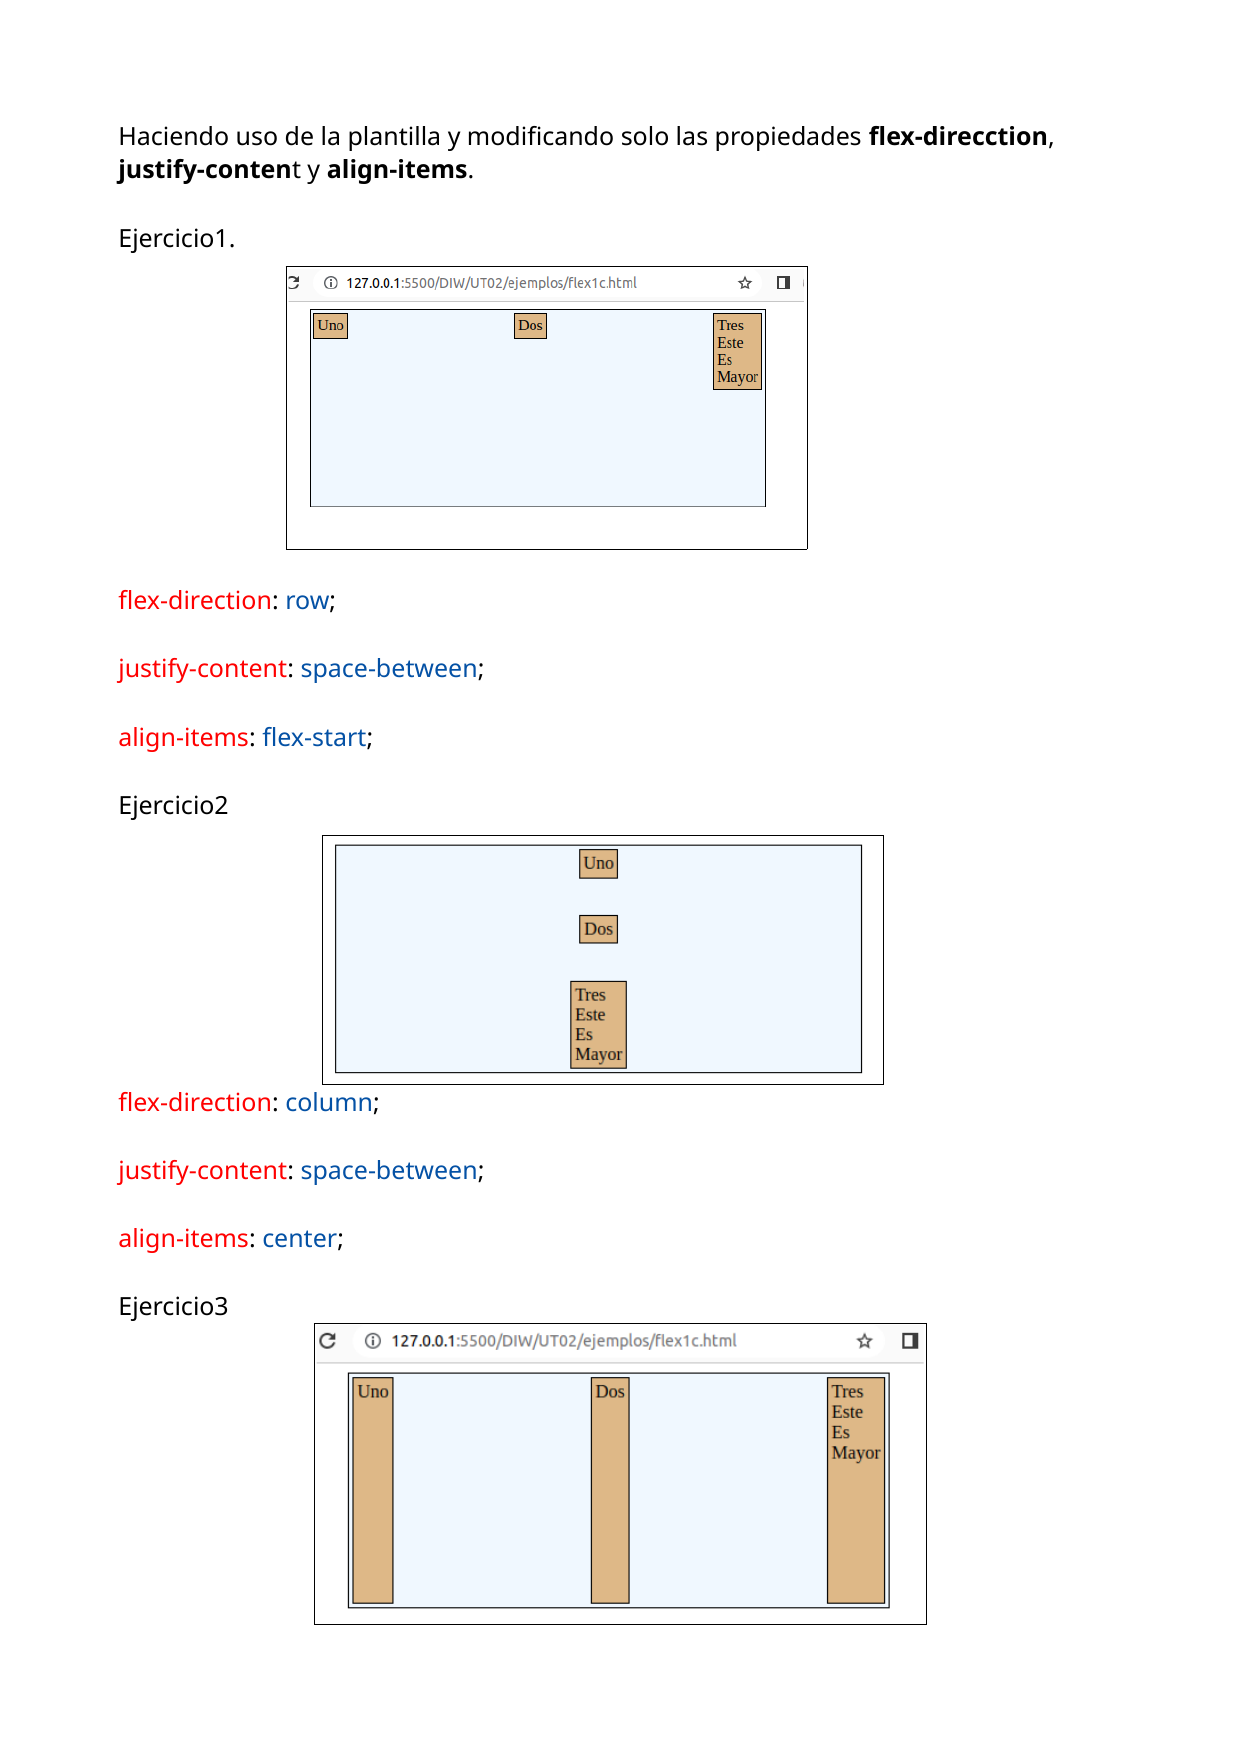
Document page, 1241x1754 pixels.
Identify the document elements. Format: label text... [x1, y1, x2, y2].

text align-items: flex-start; [118, 719, 1122, 753]
text justify-content: space-between; [118, 651, 1122, 685]
picture [316, 1325, 924, 1622]
picture [325, 837, 881, 1082]
text Haciendo uso de la plantilla y modificando solo las propiedades flex-direcction, justify-content y align-items. [118, 118, 1122, 186]
text flex-direction: row; [118, 583, 1122, 617]
text align-items: center; [118, 1221, 1122, 1255]
text flex-direction: column; [118, 821, 1122, 1118]
text justify-content: space-between; [118, 1152, 1122, 1187]
picture [288, 269, 804, 546]
text Ejercicio2 [118, 787, 1122, 821]
text Ejercicio1. [118, 220, 1122, 254]
text Ejercicio3 [118, 1289, 1122, 1323]
